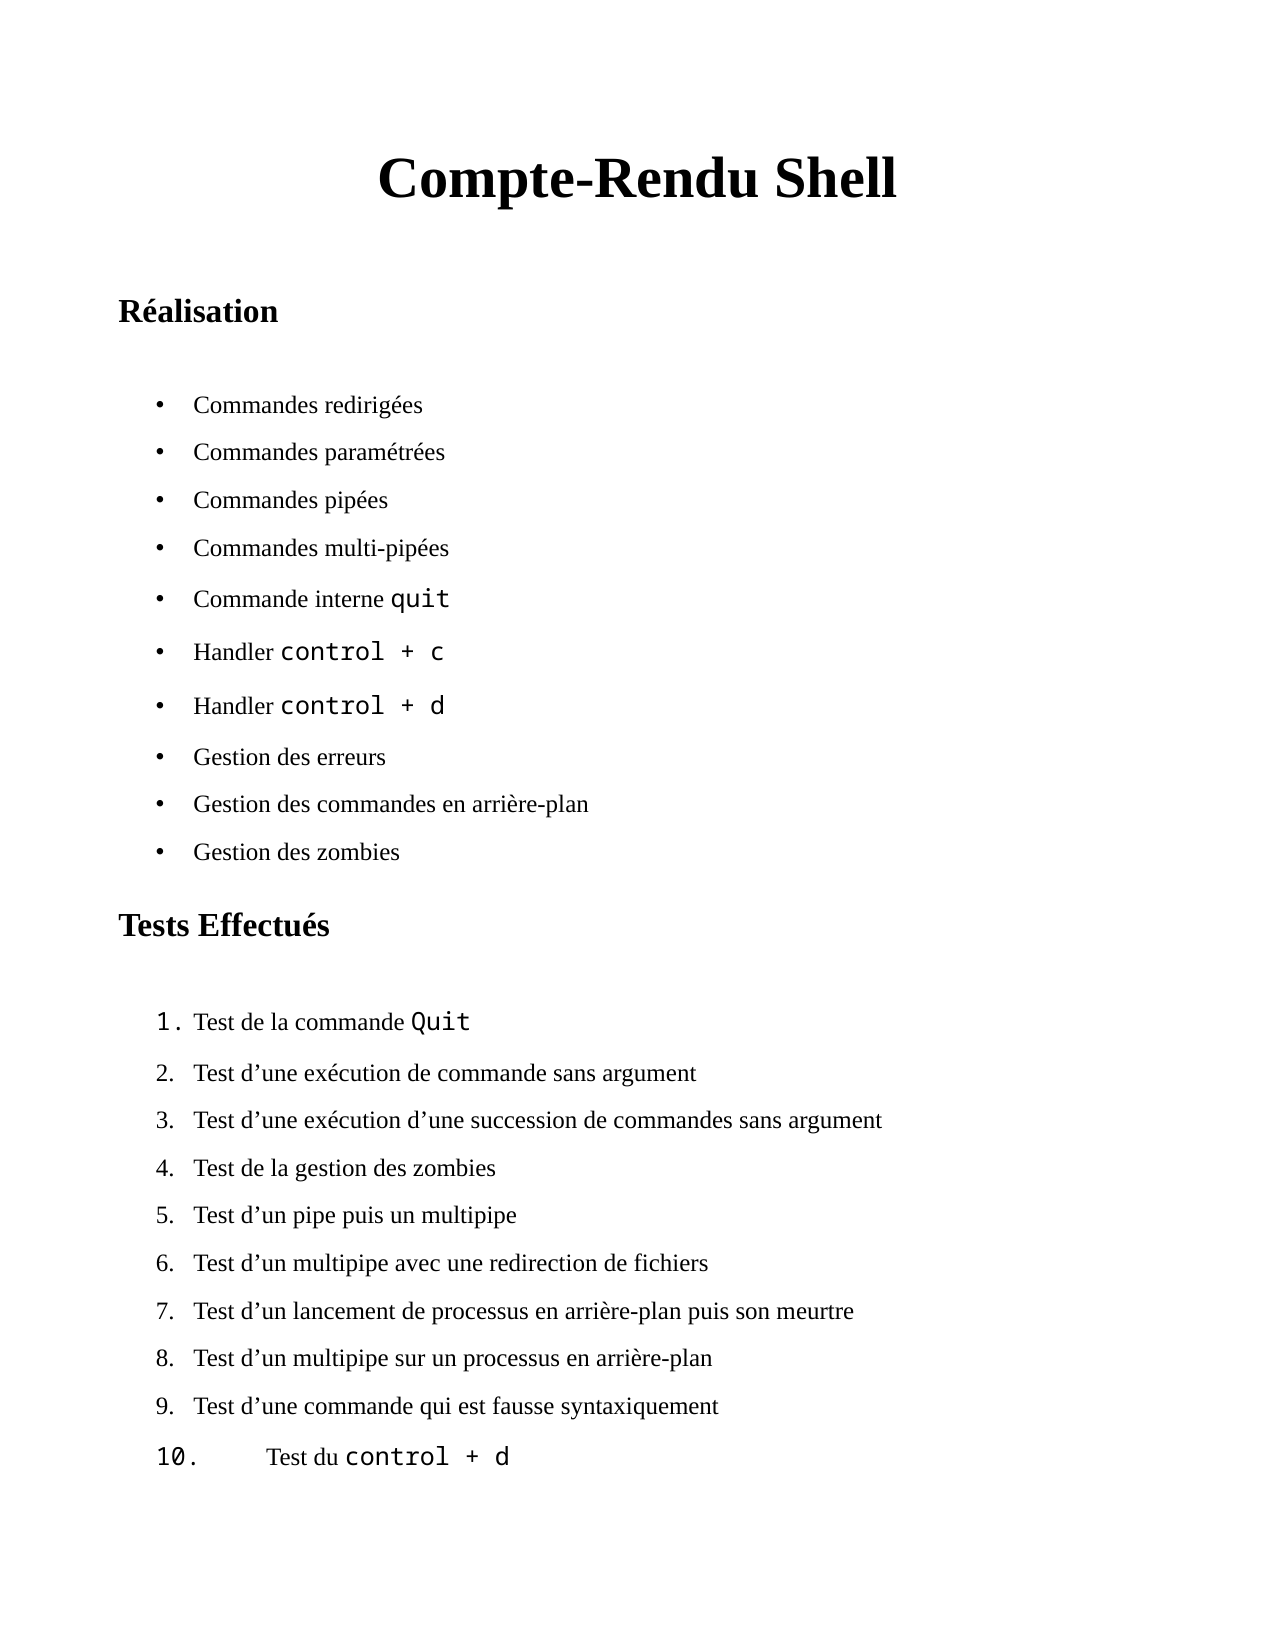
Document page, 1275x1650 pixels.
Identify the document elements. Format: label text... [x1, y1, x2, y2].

list Gestion des zombies [156, 837, 1157, 866]
list Test d’un pipe puis un multipipe [156, 1201, 1157, 1229]
list Test d’un multipipe sur un processus en arrière-plan [156, 1343, 1157, 1372]
list Test de la commande Quit [156, 1004, 1157, 1038]
list Test d’une commande qui est fausse syntaxiquement [156, 1391, 1157, 1420]
list Commandes multi-pipées [156, 533, 1157, 561]
list Handler control + c [156, 634, 1157, 668]
title Compte-Rendu Shell [118, 143, 1157, 210]
list Commandes paramétrées [156, 437, 1157, 466]
list Test d’un lancement de processus en arrière-plan puis son meurtre [156, 1296, 1157, 1324]
list Handler control + d [156, 688, 1157, 722]
list Commande interne quit [156, 580, 1157, 614]
subtitle Tests Effectués [118, 905, 1157, 944]
list Commandes pipées [156, 485, 1157, 514]
list Test du control + d [156, 1438, 1157, 1473]
list Test d’une exécution de commande sans argument [156, 1058, 1157, 1086]
list Gestion des erreurs [156, 742, 1157, 770]
list Test d’un multipipe avec une redirection de fichiers [156, 1248, 1157, 1277]
list Test d’une exécution d’une succession de commandes sans argument [156, 1105, 1157, 1134]
subtitle Réalisation [118, 291, 1157, 330]
list Test de la gestion des zombies [156, 1153, 1157, 1182]
list Gestion des commandes en arrière-plan [156, 789, 1157, 818]
list Commandes redirigées [156, 390, 1157, 419]
